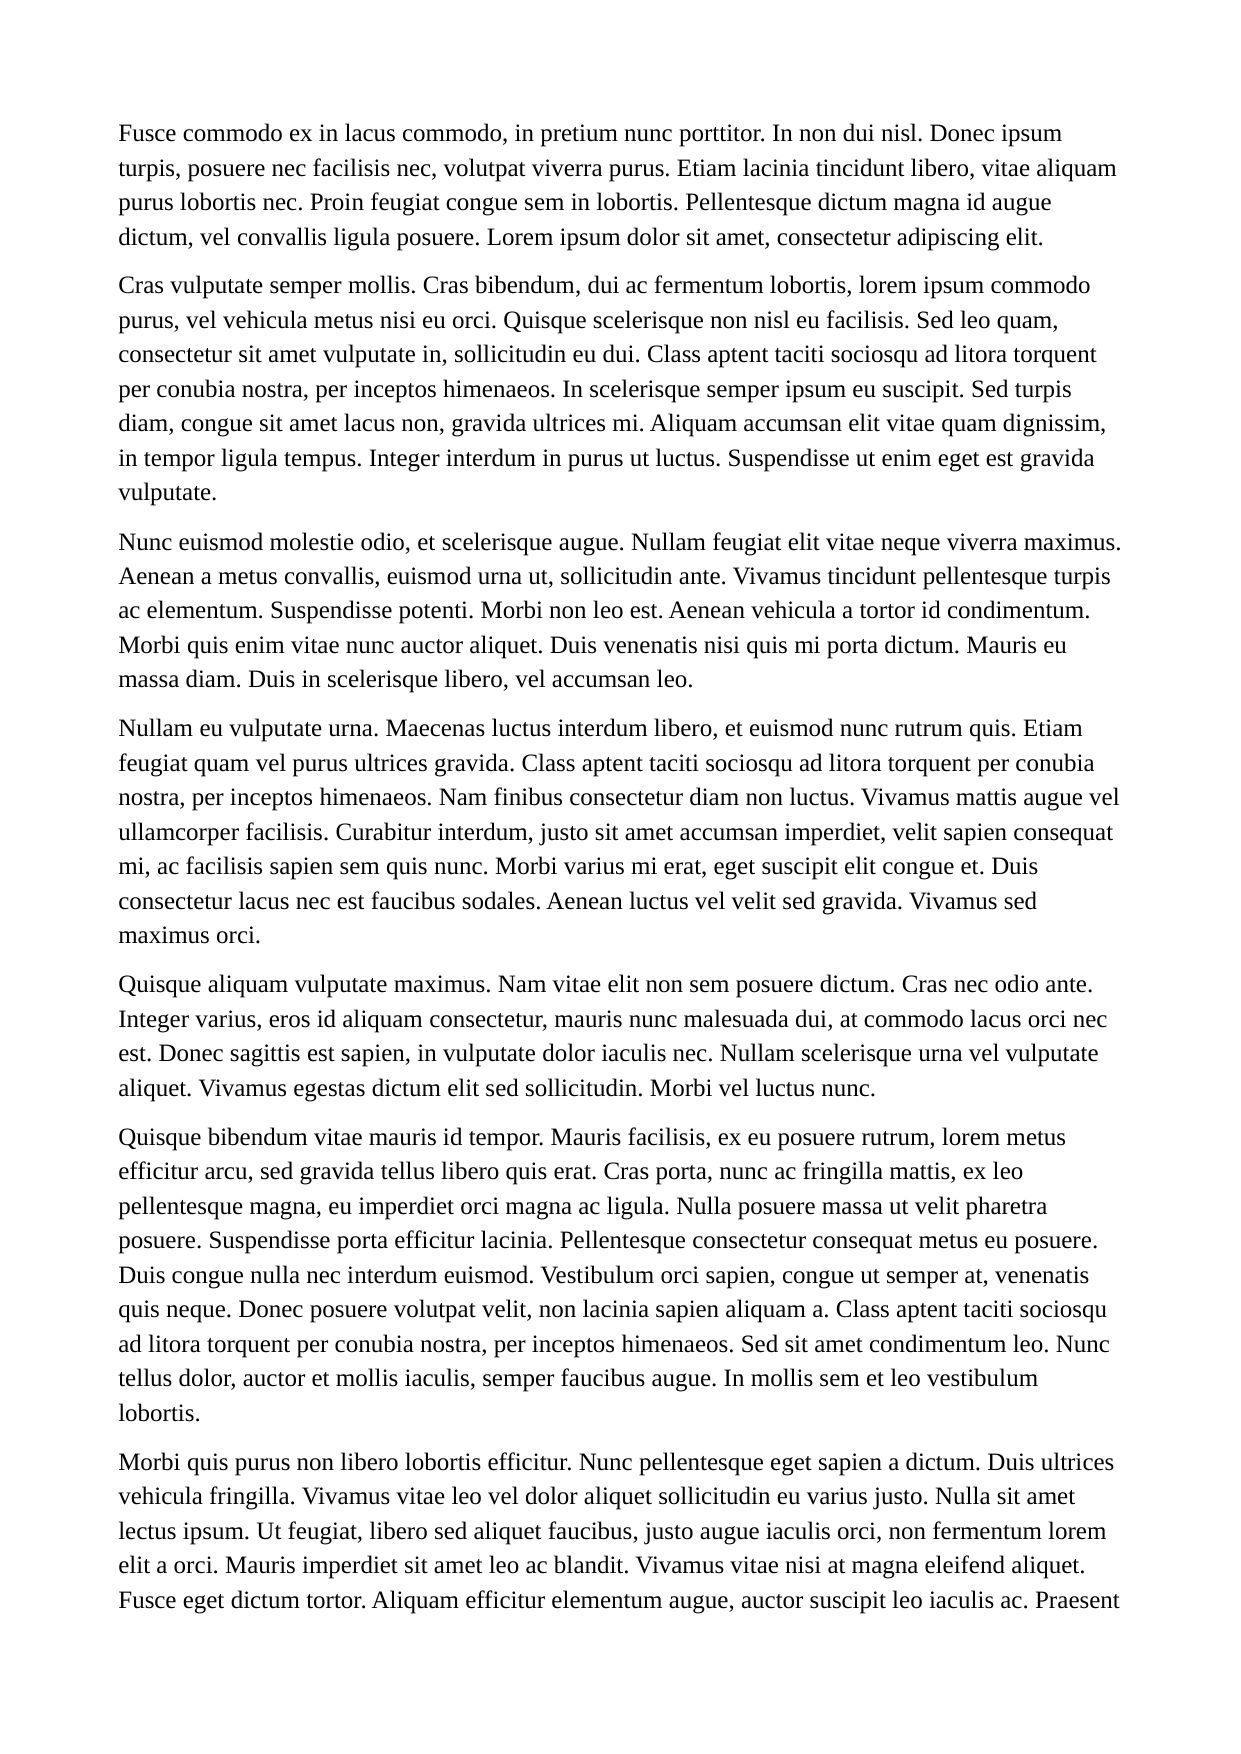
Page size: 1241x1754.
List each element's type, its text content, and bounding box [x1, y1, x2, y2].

text Nunc euismod molestie odio, et scelerisque augue. Nullam feugiat elit vitae neque viverra maximus. Aenean a metus convallis, euismod urna ut, sollicitudin ante. Vivamus tincidunt pellentesque turpis ac elementum. Suspendisse potenti. Morbi non leo est. Aenean vehicula a tortor id condimentum. Morbi quis enim vitae nunc auctor aliquet. Duis venenatis nisi quis mi porta dictum. Mauris eu massa diam. Duis in scelerisque libero, vel accumsan leo. [118, 527, 1122, 693]
text Quisque aliquam vulputate maximus. Nam vitae elit non sem posuere dictum. Cras nec odio ante. Integer varius, eros id aliquam consectetur, mauris nunc malesuada dui, at commodo lacus orci nec est. Donec sagittis est sapien, in vulputate dolor iaculis nec. Nullam scelerisque urna vel vulputate aliquet. Vivamus egestas dictum elit sed sollicitudin. Morbi vel luctus nunc. [118, 969, 1122, 1102]
text Quisque bibendum vitae mauris id tempor. Mauris facilisis, ex eu posuere rutrum, lorem metus efficitur arcu, sed gravida tellus libero quis erat. Cras porta, nunc ac fringilla mattis, ex leo pellentesque magna, eu imperdiet orci magna ac ligula. Nulla posuere massa ut velit pharetra posuere. Suspendisse porta efficitur lacinia. Pellentesque consectetur consequat metus eu posuere. Duis congue nulla nec interdum euismod. Vestibulum orci sapien, congue ut semper at, venenatis quis neque. Donec posuere volutpat velit, non lacinia sapien aliquam a. Class aptent taciti sociosqu ad litora torquent per conubia nostra, per inceptos himenaeos. Sed sit amet condimentum leo. Nunc tellus dolor, auctor et mollis iaculis, semper faucibus augue. In mollis sem et leo vestibulum lobortis. [118, 1122, 1122, 1427]
text Nullam eu vulputate urna. Maecenas luctus interdum libero, et euismod nunc rutrum quis. Etiam feugiat quam vel purus ultrices gravida. Class aptent taciti sociosqu ad litora torquent per conubia nostra, per inceptos himenaeos. Nam finibus consectetur diam non luctus. Vivamus mattis augue vel ullamcorper facilisis. Curabitur interdum, justo sit amet accumsan imperdiet, velit sapien consequat mi, ac facilisis sapien sem quis nunc. Morbi varius mi erat, eget suscipit elit congue et. Duis consectetur lacus nec est faucibus sodales. Aenean luctus vel velit sed gravida. Vivamus sed maximus orci. [118, 713, 1122, 949]
text Fusce commodo ex in lacus commodo, in pretium nunc porttitor. In non dui nisl. Donec ipsum turpis, posuere nec facilisis nec, volutpat viverra purus. Etiam lacinia tincidunt libero, vitae aliquam purus lobortis nec. Proin feugiat congue sem in lobortis. Pellentesque dictum magna id augue dictum, vel convallis ligula posuere. Lorem ipsum dolor sit amet, consectetur adipiscing elit. [118, 118, 1122, 250]
text Morbi quis purus non libero lobortis efficitur. Nunc pellentesque eget sapien a dictum. Duis ultrices vehicula fringilla. Vivamus vitae leo vel dolor aliquet sollicitudin eu varius justo. Nulla sit amet lectus ipsum. Ut feugiat, libero sed aliquet faucibus, justo augue iaculis orci, non fermentum lorem elit a orci. Mauris imperdiet sit amet leo ac blandit. Vivamus vitae nisi at magna eleifend aliquet. Fusce eget dictum tortor. Aliquam efficitur elementum augue, auctor suscipit leo iaculis ac. Praesent [118, 1447, 1122, 1613]
text Cras vulputate semper mollis. Cras bibendum, dui ac fermentum lobortis, lorem ipsum commodo purus, vel vehicula metus nisi eu orci. Quisque scelerisque non nisl eu facilisis. Sed leo quam, consectetur sit amet vulputate in, sollicitudin eu dui. Class aptent taciti sociosqu ad litora torquent per conubia nostra, per inceptos himenaeos. In scelerisque semper ipsum eu suscipit. Sed turpis diam, congue sit amet lacus non, gravida ultrices mi. Aliquam accumsan elit vitae quam dignissim, in tempor ligula tempus. Integer interdum in purus ut luctus. Suspendisse ut enim eget est gravida vulputate. [118, 271, 1122, 506]
